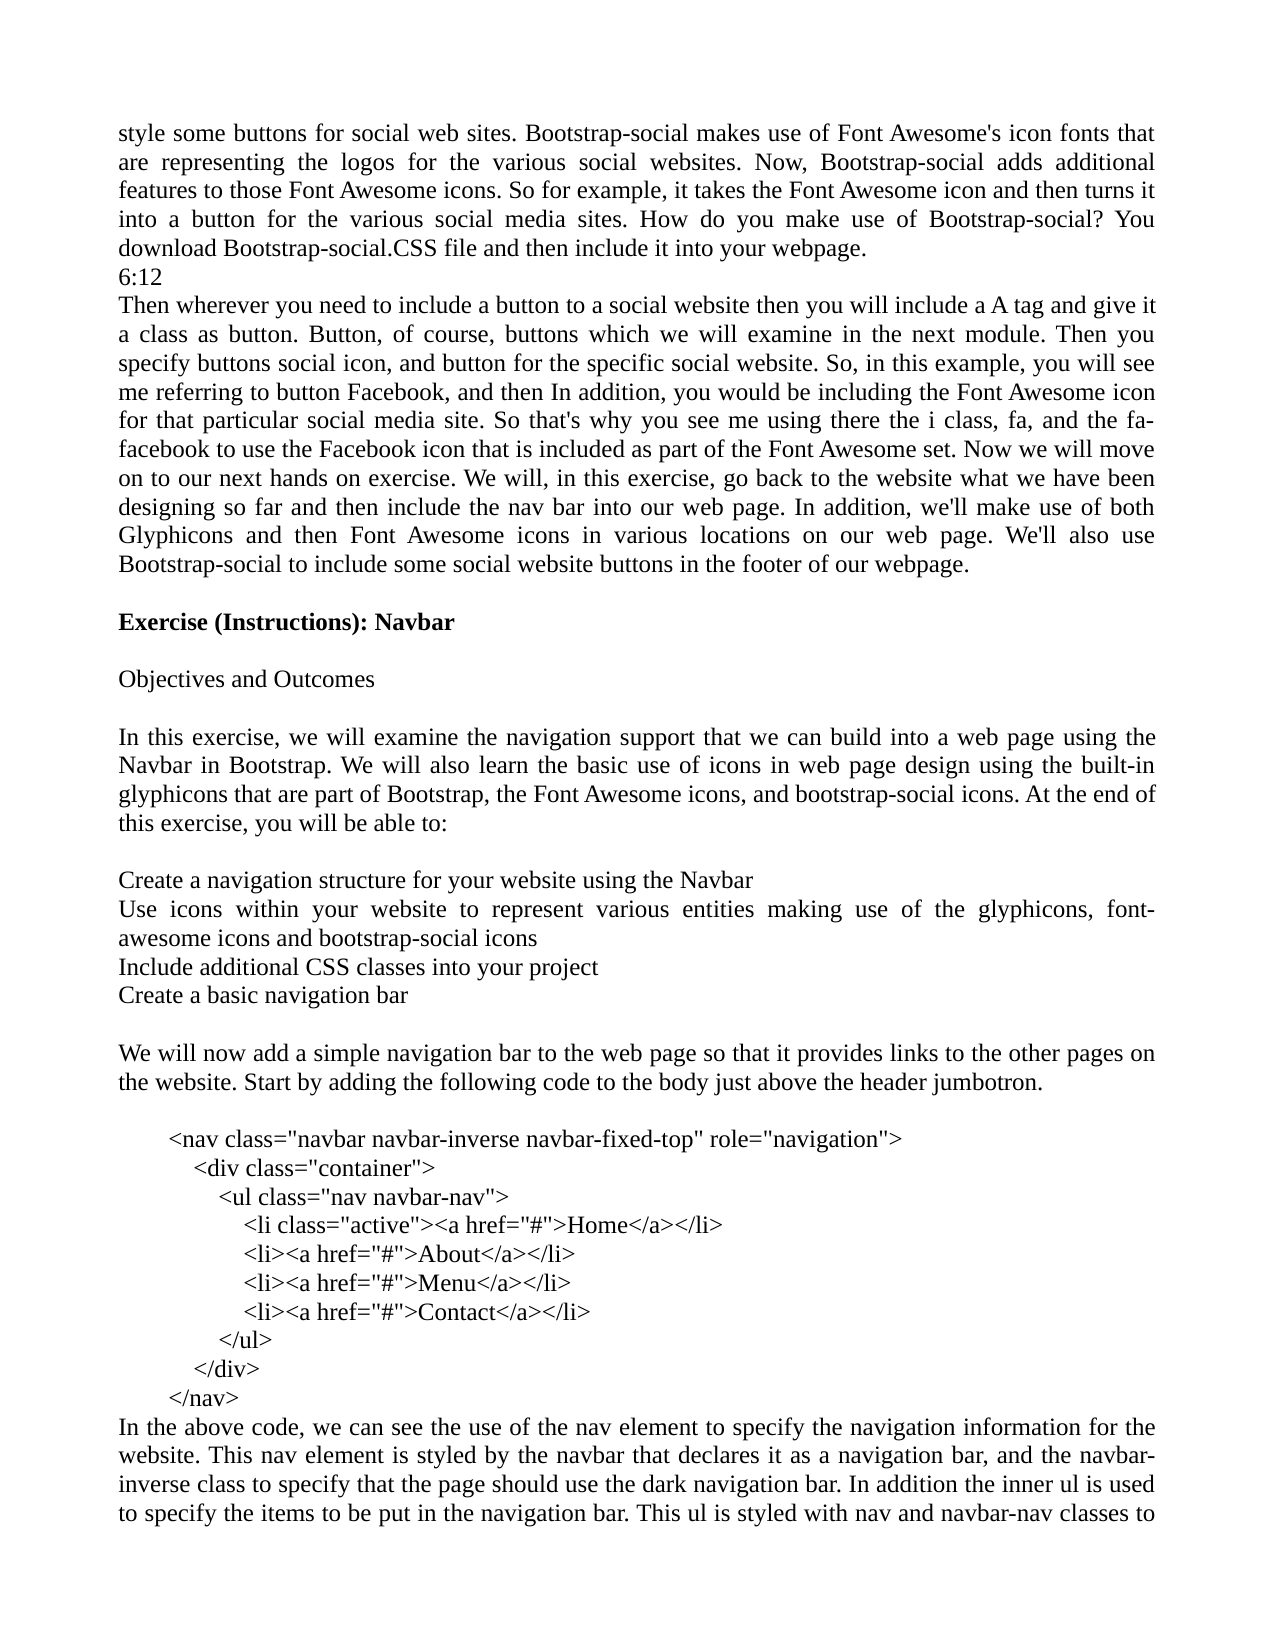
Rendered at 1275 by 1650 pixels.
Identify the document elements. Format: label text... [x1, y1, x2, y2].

text Exercise (Instructions): Navbar [118, 607, 1157, 636]
text </nav> [118, 1383, 1157, 1412]
text <li><a href="#">Menu</a></li> [118, 1268, 1157, 1297]
text <li><a href="#">About</a></li> [118, 1239, 1157, 1268]
text <li><a href="#">Contact</a></li> [118, 1297, 1157, 1326]
text Then wherever you need to include a button to a social website then you will include a A tag and give it a class as button. Button, of course, buttons which we will examine in the next module. Then you specify buttons social icon, and button for the specific social website. So, in this example, you will see me referring to button Facebook, and then In addition, you would be including the Font Awesome icon for that particular social media site. So that's why you see me using there the i class, fa, and the fa-facebook to use the Facebook icon that is included as part of the Font Awesome set. Now we will move on to our next hands on exercise. We will, in this exercise, go back to the website what we have been designing so far and then include the nav bar into our web page. In addition, we'll make use of both Glyphicons and then Font Awesome icons in various locations on our web page. We'll also use Bootstrap-social to include some social website buttons in the footer of our webpage. [118, 291, 1157, 578]
text style some buttons for social web sites. Bootstrap-social makes use of Font Awesome's icon fonts that are representing the logos for the various social websites. Now, Bootstrap-social adds additional features to those Font Awesome icons. So for example, it takes the Font Awesome icon and then turns it into a button for the various social media sites. How do you make use of Bootstrap-social? You download Bootstrap-social.CSS file and then include it into your webpage. [118, 118, 1157, 262]
text Create a basic navigation bar [118, 981, 1157, 1009]
text 6:12 [118, 262, 1157, 291]
text <ul class="nav navbar-nav"> [118, 1182, 1157, 1211]
text <div class="container"> [118, 1153, 1157, 1182]
text Include additional CSS classes into your project [118, 952, 1157, 981]
text Objectives and Outcomes [118, 664, 1157, 693]
text Create a navigation structure for your website using the Navbar [118, 866, 1157, 894]
text </div> [118, 1354, 1157, 1383]
text <li class="active"><a href="#">Home</a></li> [118, 1211, 1157, 1239]
text </ul> [118, 1326, 1157, 1354]
text We will now add a simple navigation bar to the web page so that it provides links to the other pages on the website. Start by adding the following code to the body just above the header jumbotron. [118, 1038, 1157, 1096]
text <nav class="navbar navbar-inverse navbar-fixed-top" role="navigation"> [118, 1124, 1157, 1153]
text In the above code, we can see the use of the nav element to specify the navigation information for the website. This nav element is styled by the navbar that declares it as a navigation bar, and the navbar-inverse class to specify that the page should use the dark navigation bar. In addition the inner ul is used to specify the items to be put in the navigation bar. This ul is styled with nav and navbar-nav classes to [118, 1412, 1157, 1527]
text Use icons within your website to represent various entities making use of the glyphicons, font-awesome icons and bootstrap-social icons [118, 894, 1157, 952]
text In this exercise, we will examine the navigation support that we can build into a web page using the Navbar in Bootstrap. We will also learn the basic use of icons in web page design using the built-in glyphicons that are part of Bootstrap, the Font Awesome icons, and bootstrap-social icons. At the end of this exercise, you will be able to: [118, 722, 1157, 837]
